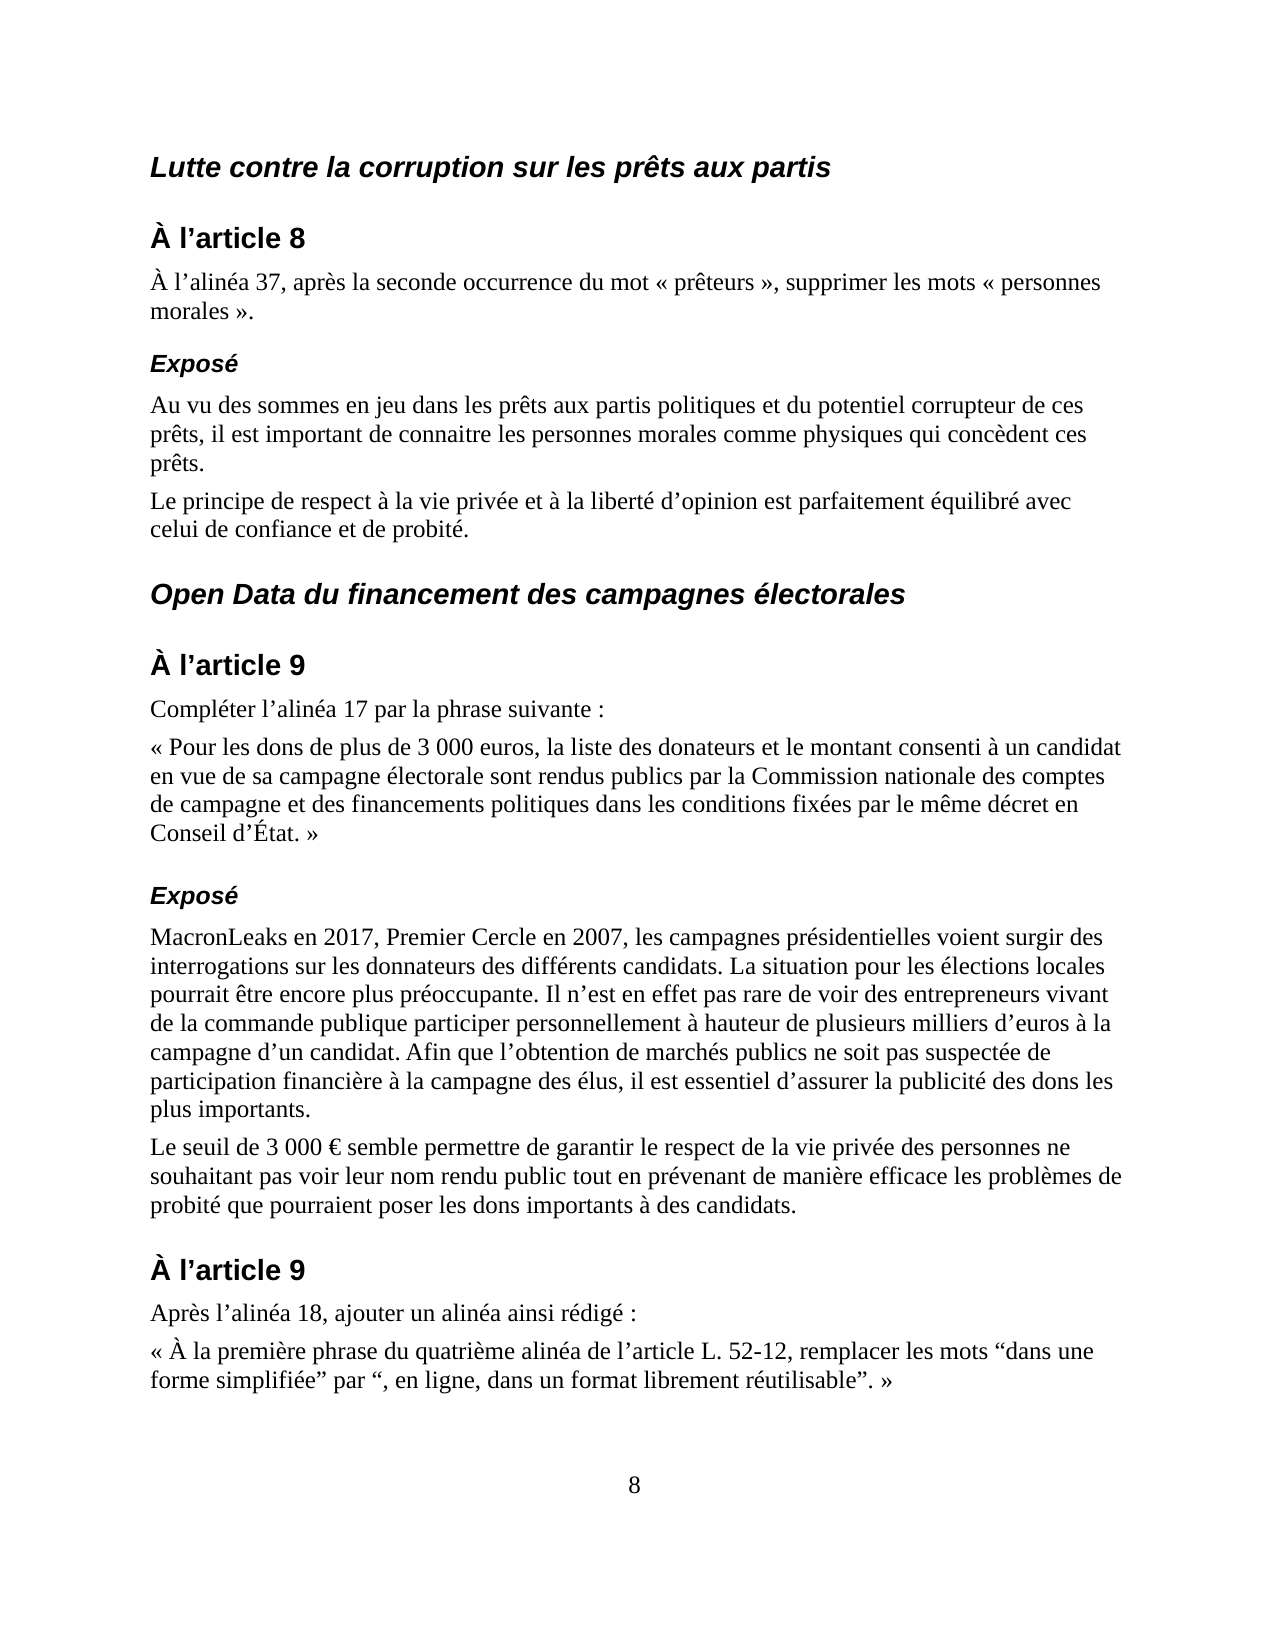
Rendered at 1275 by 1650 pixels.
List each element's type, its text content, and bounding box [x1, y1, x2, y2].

subtitle À l’article 9 [150, 1252, 1125, 1286]
text Compléter l’alinéa 17 par la phrase suivante : [150, 694, 1125, 723]
subtitle Exposé [150, 349, 1125, 378]
subtitle Exposé [150, 881, 1125, 909]
text « Pour les dons de plus de 3 000 euros, la liste des donateurs et le montant consenti à un candidat en vue de sa campagne électorale sont rendus publics par la Commission nationale des comptes de campagne et des financements politiques dans les conditions fixées par le même décret en Conseil d’État. » [150, 732, 1125, 847]
subtitle À l’article 8 [150, 221, 1125, 254]
text Le seuil de 3 000 € semble permettre de garantir le respect de la vie privée des personnes ne souhaitant pas voir leur nom rendu public tout en prévenant de manière efficace les problèmes de probité que pourraient poser les dons importants à des candidats. [150, 1132, 1125, 1218]
text « À la première phrase du quatrième alinéa de l’article L. 52-12, remplacer les mots “dans une forme simplifiée” par “, en ligne, dans un format librement réutilisable”. » [150, 1336, 1125, 1394]
text Au vu des sommes en jeu dans les prêts aux partis politiques et du potentiel corrupteur de ces prêts, il est important de connaitre les personnes morales comme physiques qui concèdent ces prêts. [150, 391, 1125, 477]
subtitle À l’article 9 [150, 648, 1125, 682]
text Le principe de respect à la vie privée et à la liberté d’opinion est parfaitement équilibré avec celui de confiance et de probité. [150, 486, 1125, 543]
text À l’alinéa 37, après la seconde occurrence du mot « prêteurs », supprimer les mots « personnes morales ». [150, 267, 1125, 324]
text Après l’alinéa 18, ajouter un alinéa ainsi rédigé : [150, 1298, 1125, 1327]
subtitle Lutte contre la corruption sur les prêts aux partis [150, 150, 1125, 183]
subtitle Open Data du financement des campagnes électorales [150, 577, 1125, 611]
text MacronLeaks en 2017, Premier Cercle en 2007, les campagnes présidentielles voient surgir des interrogations sur les donnateurs des différents candidats. La situation pour les élections locales pourrait être encore plus préoccupante. Il n’est en effet pas rare de voir des entrepreneurs vivant de la commande publique participer personnellement à hauteur de plusieurs milliers d’euros à la campagne d’un candidat. Afin que l’obtention de marchés publics ne soit pas suspectée de participation financière à la campagne des élus, il est essentiel d’assurer la publicité des dons les plus importants. [150, 922, 1125, 1123]
